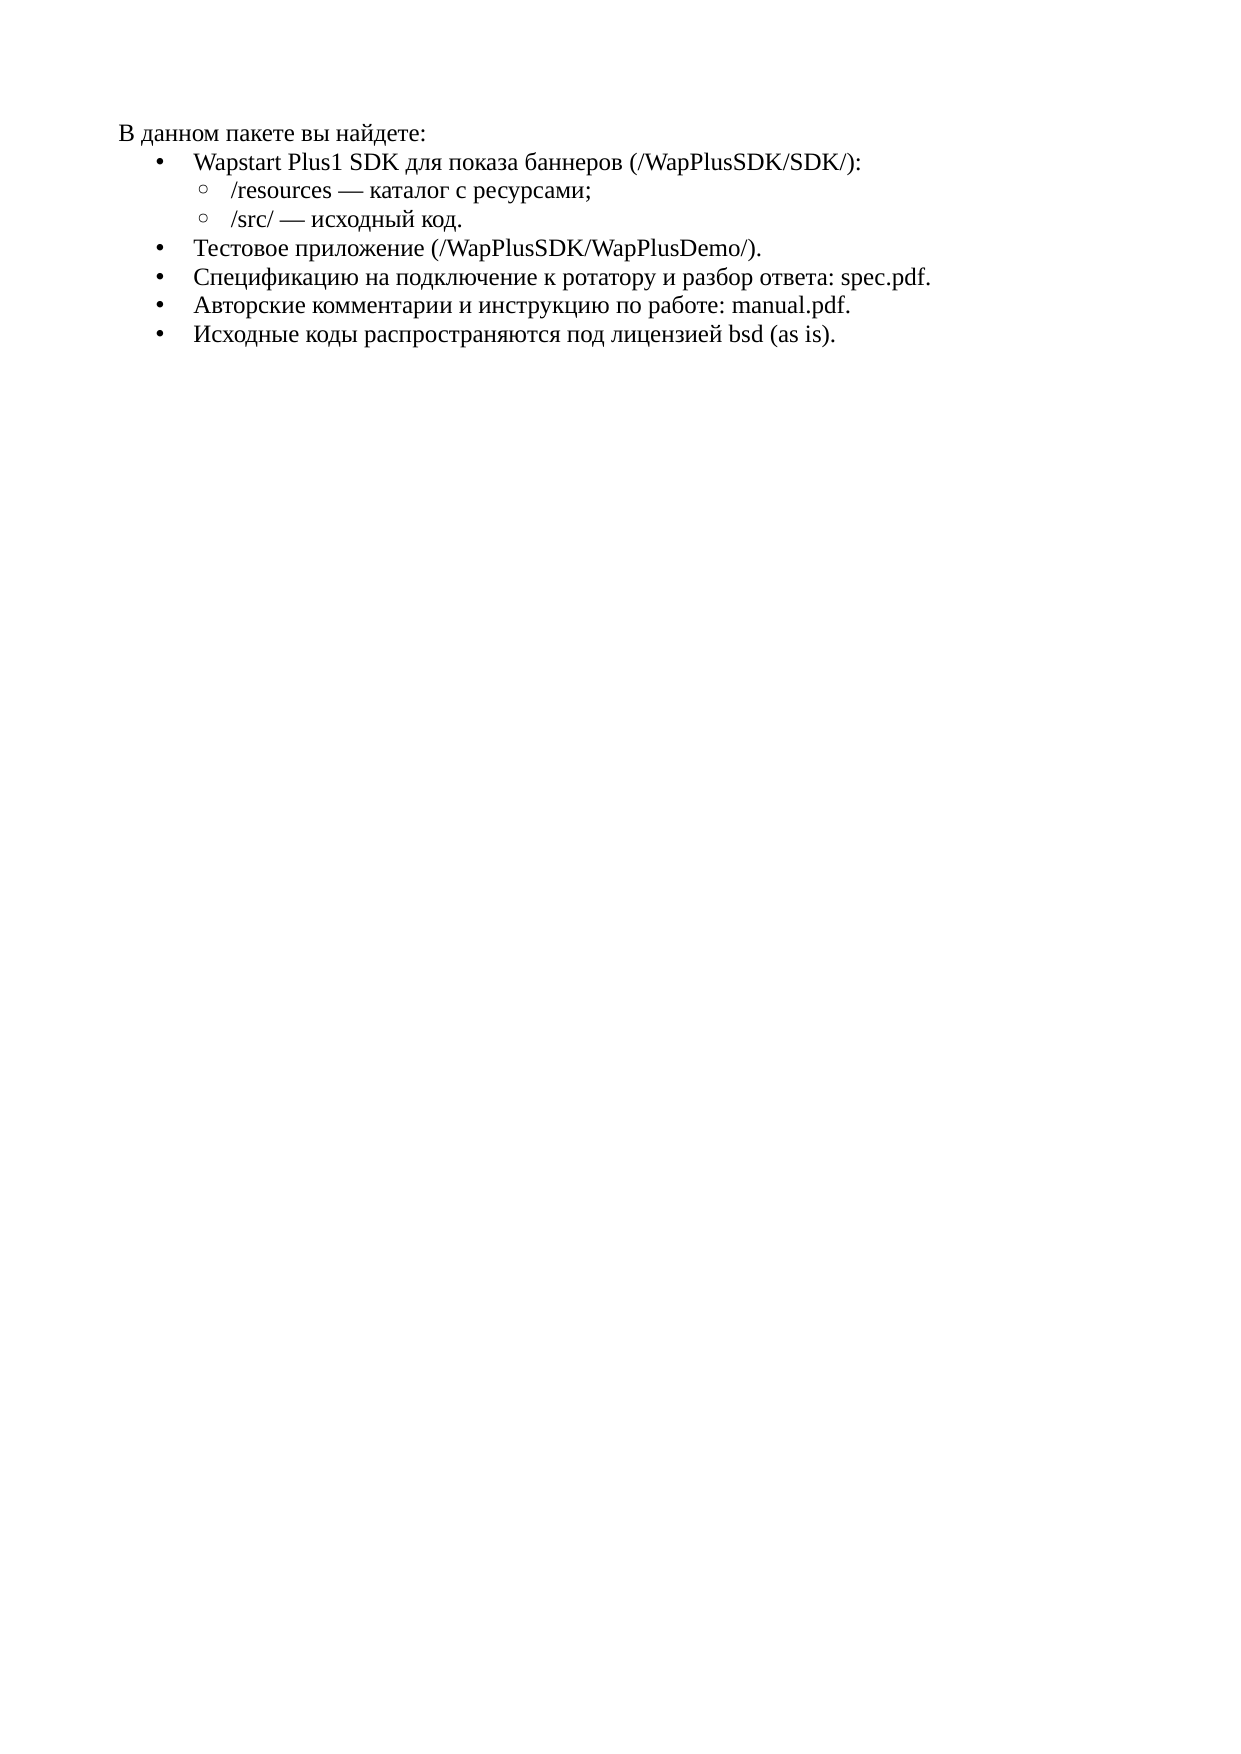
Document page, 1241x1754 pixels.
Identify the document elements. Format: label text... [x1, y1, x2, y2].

list Тестовое приложение (/WapPlusSDK/WapPlusDemo/). [156, 233, 1122, 262]
list /src/ — исходный код. [193, 204, 1122, 233]
text В данном пакете вы найдете: [118, 118, 1122, 147]
list Wapstart Plus1 SDK для показа баннеров (/WapPlusSDK/SDK/): [156, 147, 1122, 176]
list Авторские комментарии и инструкцию по работе: manual.pdf. [156, 291, 1122, 319]
list /resources — каталог с ресурсами; [193, 176, 1122, 204]
list Исходные коды распространяются под лицензией bsd (as is). [156, 319, 1122, 348]
list Спецификацию на подключение к ротатору и разбор ответа: spec.pdf. [156, 262, 1122, 291]
